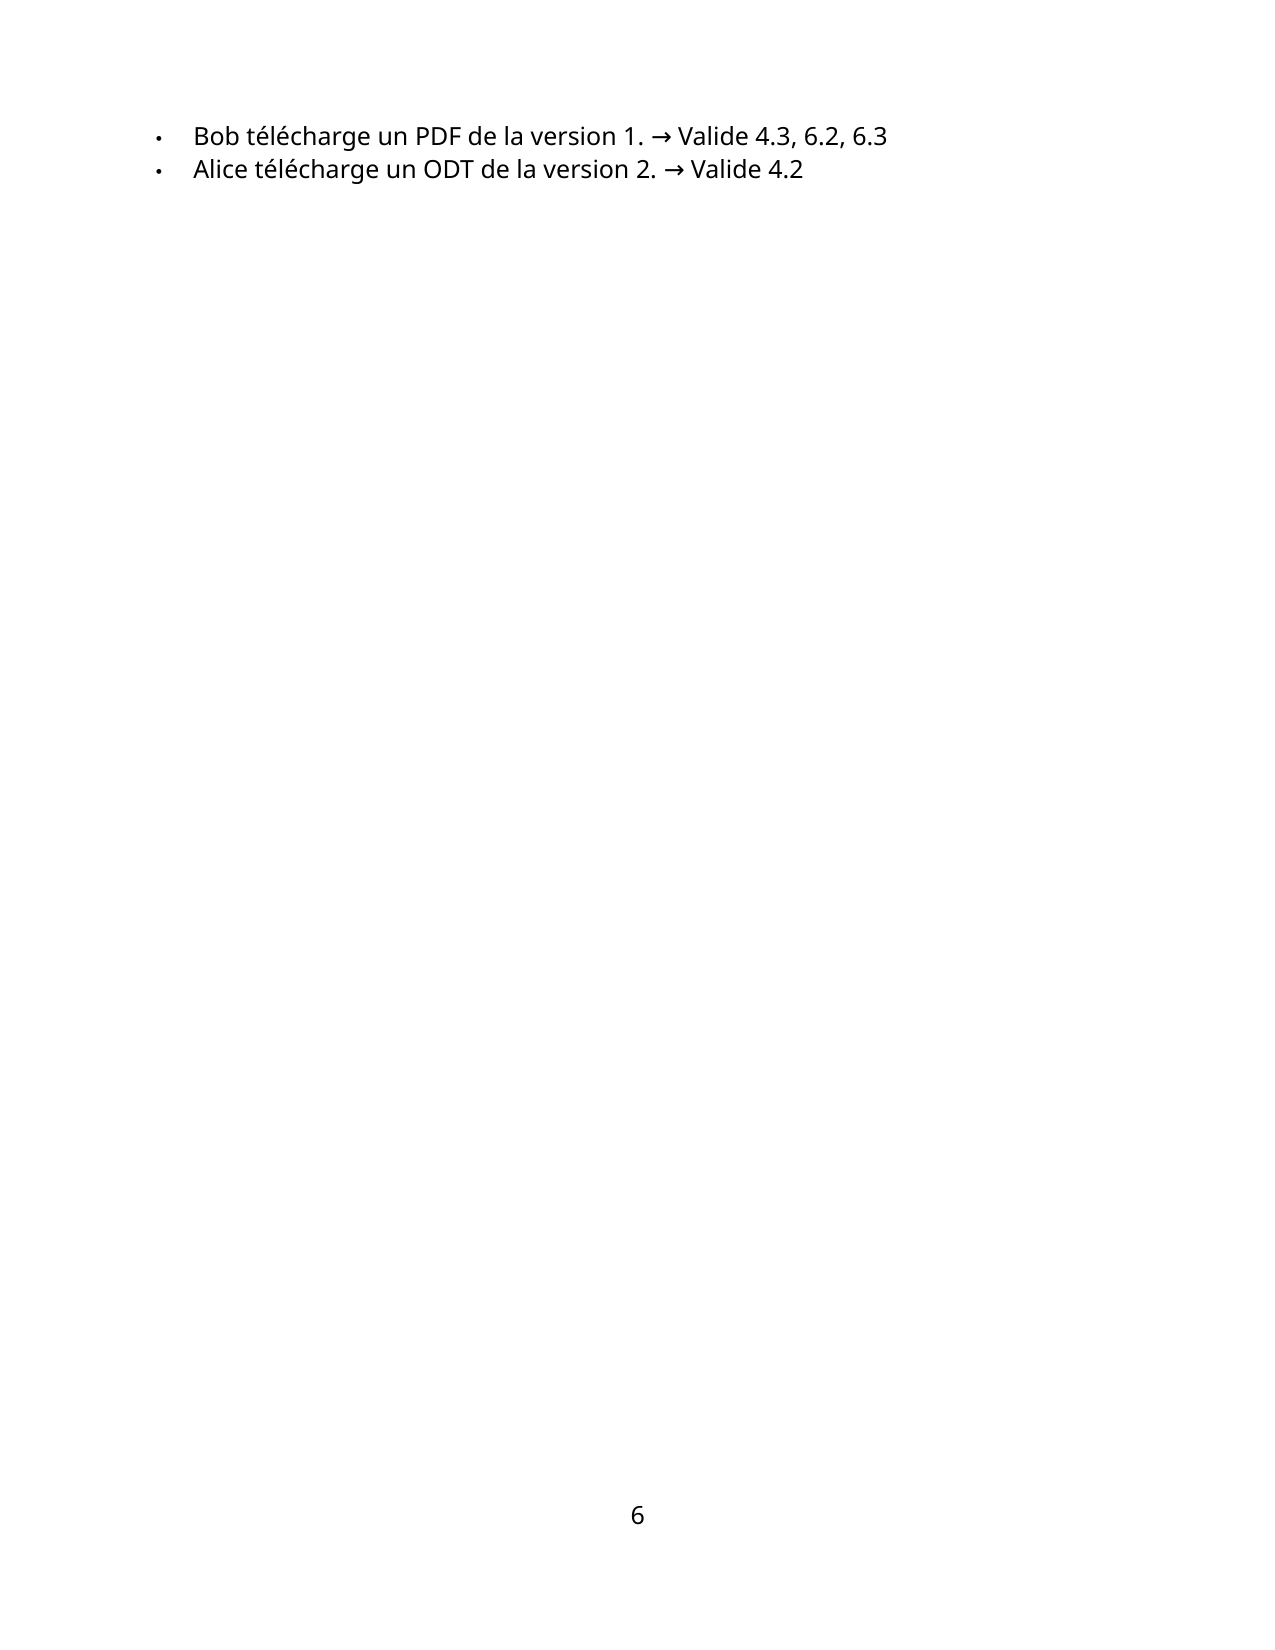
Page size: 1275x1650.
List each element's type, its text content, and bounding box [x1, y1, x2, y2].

list Alice télécharge un ODT de la version 2. → Valide 4.2 [156, 152, 1157, 186]
list Bob télécharge un PDF de la version 1. → Valide 4.3, 6.2, 6.3 [156, 118, 1157, 152]
